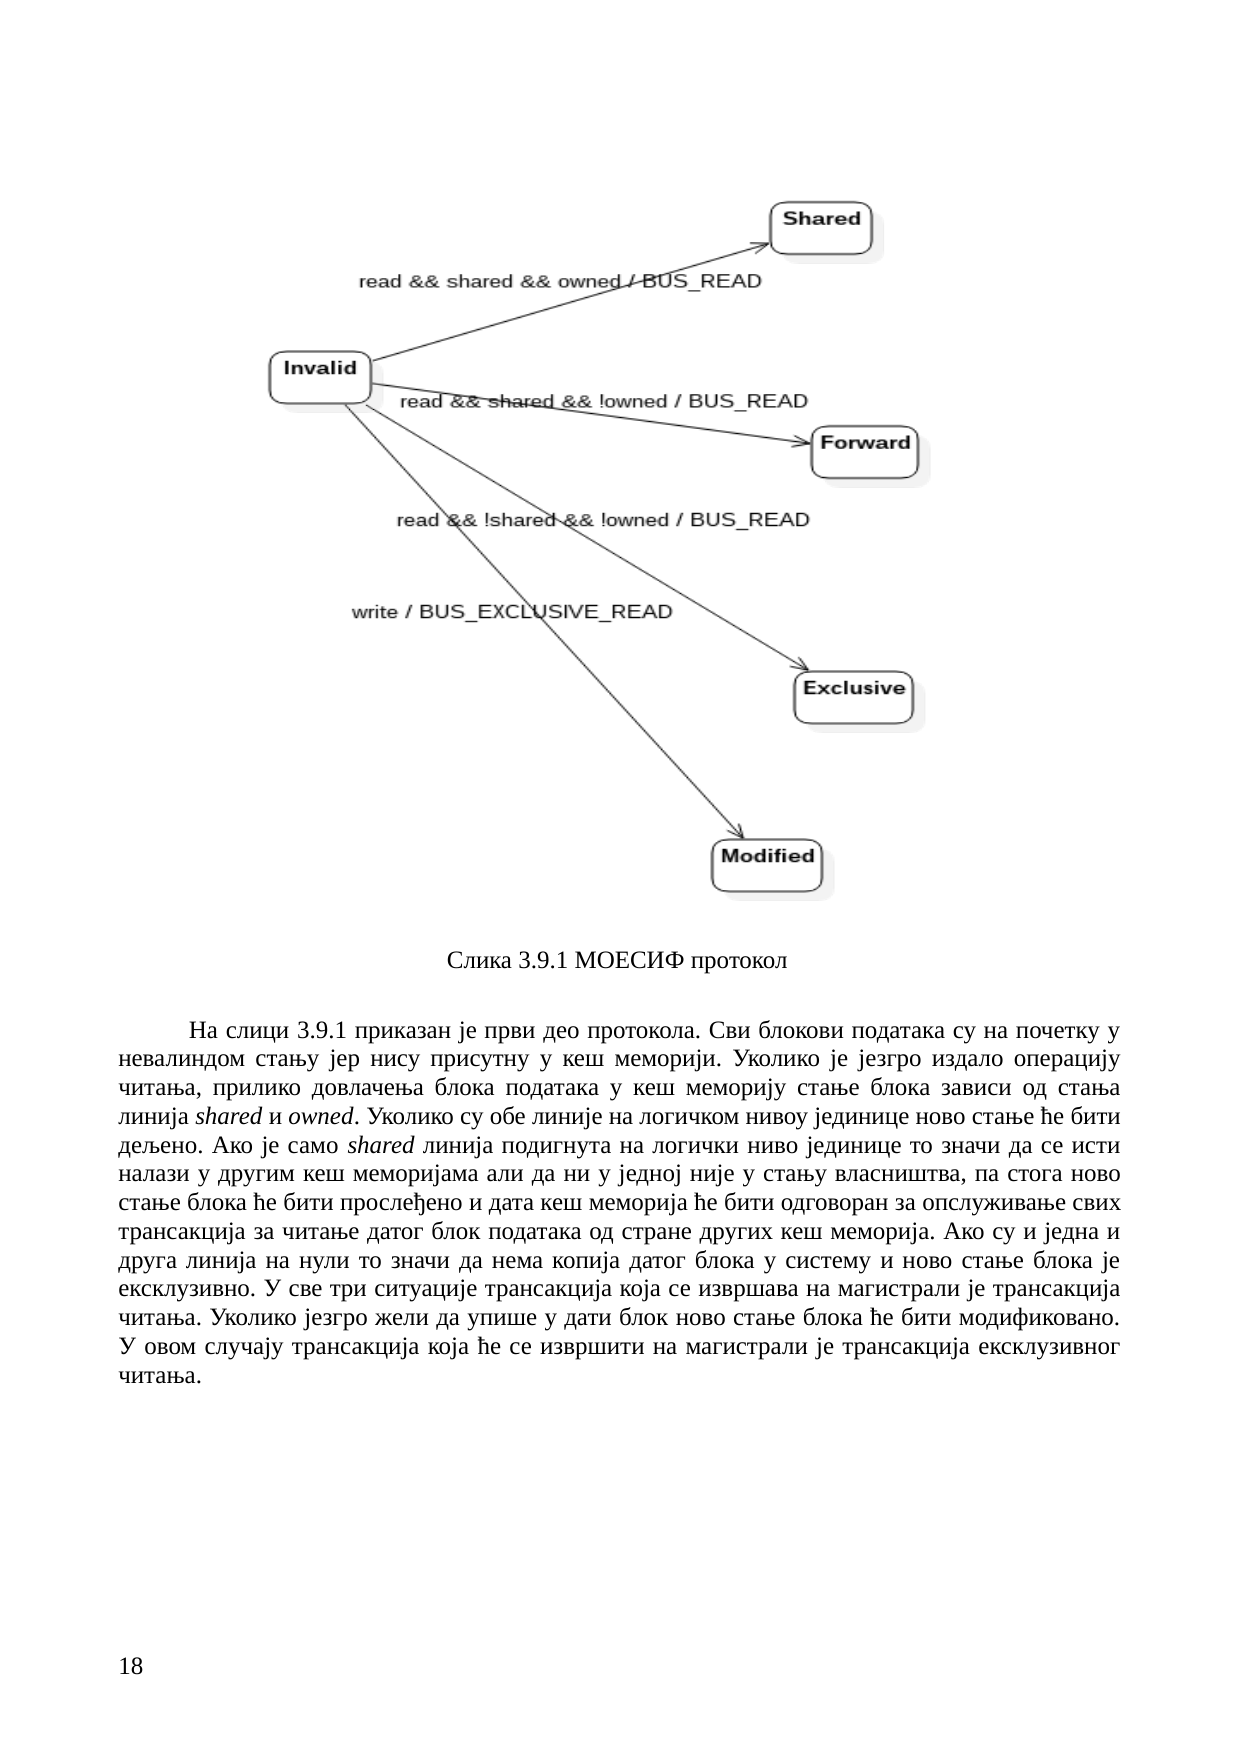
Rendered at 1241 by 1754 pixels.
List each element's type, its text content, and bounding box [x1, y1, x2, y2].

picture [253, 189, 987, 945]
text Слика 3.9.1 МОЕСИФ протокол [254, 945, 987, 973]
text На слици 3.9.1 приказан је први део протокола. Сви блокови података су на почетку у невалиндом стању јер нису присутну у кеш меморији. Уколико је језгро издало операцију читања, прилико довлачења блока података у кеш меморију стање блока зависи од стања линија shared и owned. Уколико су обе линије на логичком нивоу јединице ново стање ће бити дељено. Ако је само shared линија подигнута на логички ниво јединице то значи да се исти налази у другим кеш меморијама али да ни у једној није у стању власништва, па стога ново стање блока ће бити прослеђено и дата кеш меморија ће бити одговоран за опслуживање свих трансакција за читање датог блок података од стране других кеш меморија. Ако су и једна и друга линија на нули то значи да нема копија датог блока у систему и ново стање блока је ексклузивно. У све три ситуације трансакција која се извршава на магистрали је трансакција читања. Уколико језгро жели да упише у дати блок ново стање блока ће бити модификовано. У овом случају трансакција која ће се извршити на магистрали је трансакција ексклузивног читања. [118, 1015, 1122, 1388]
